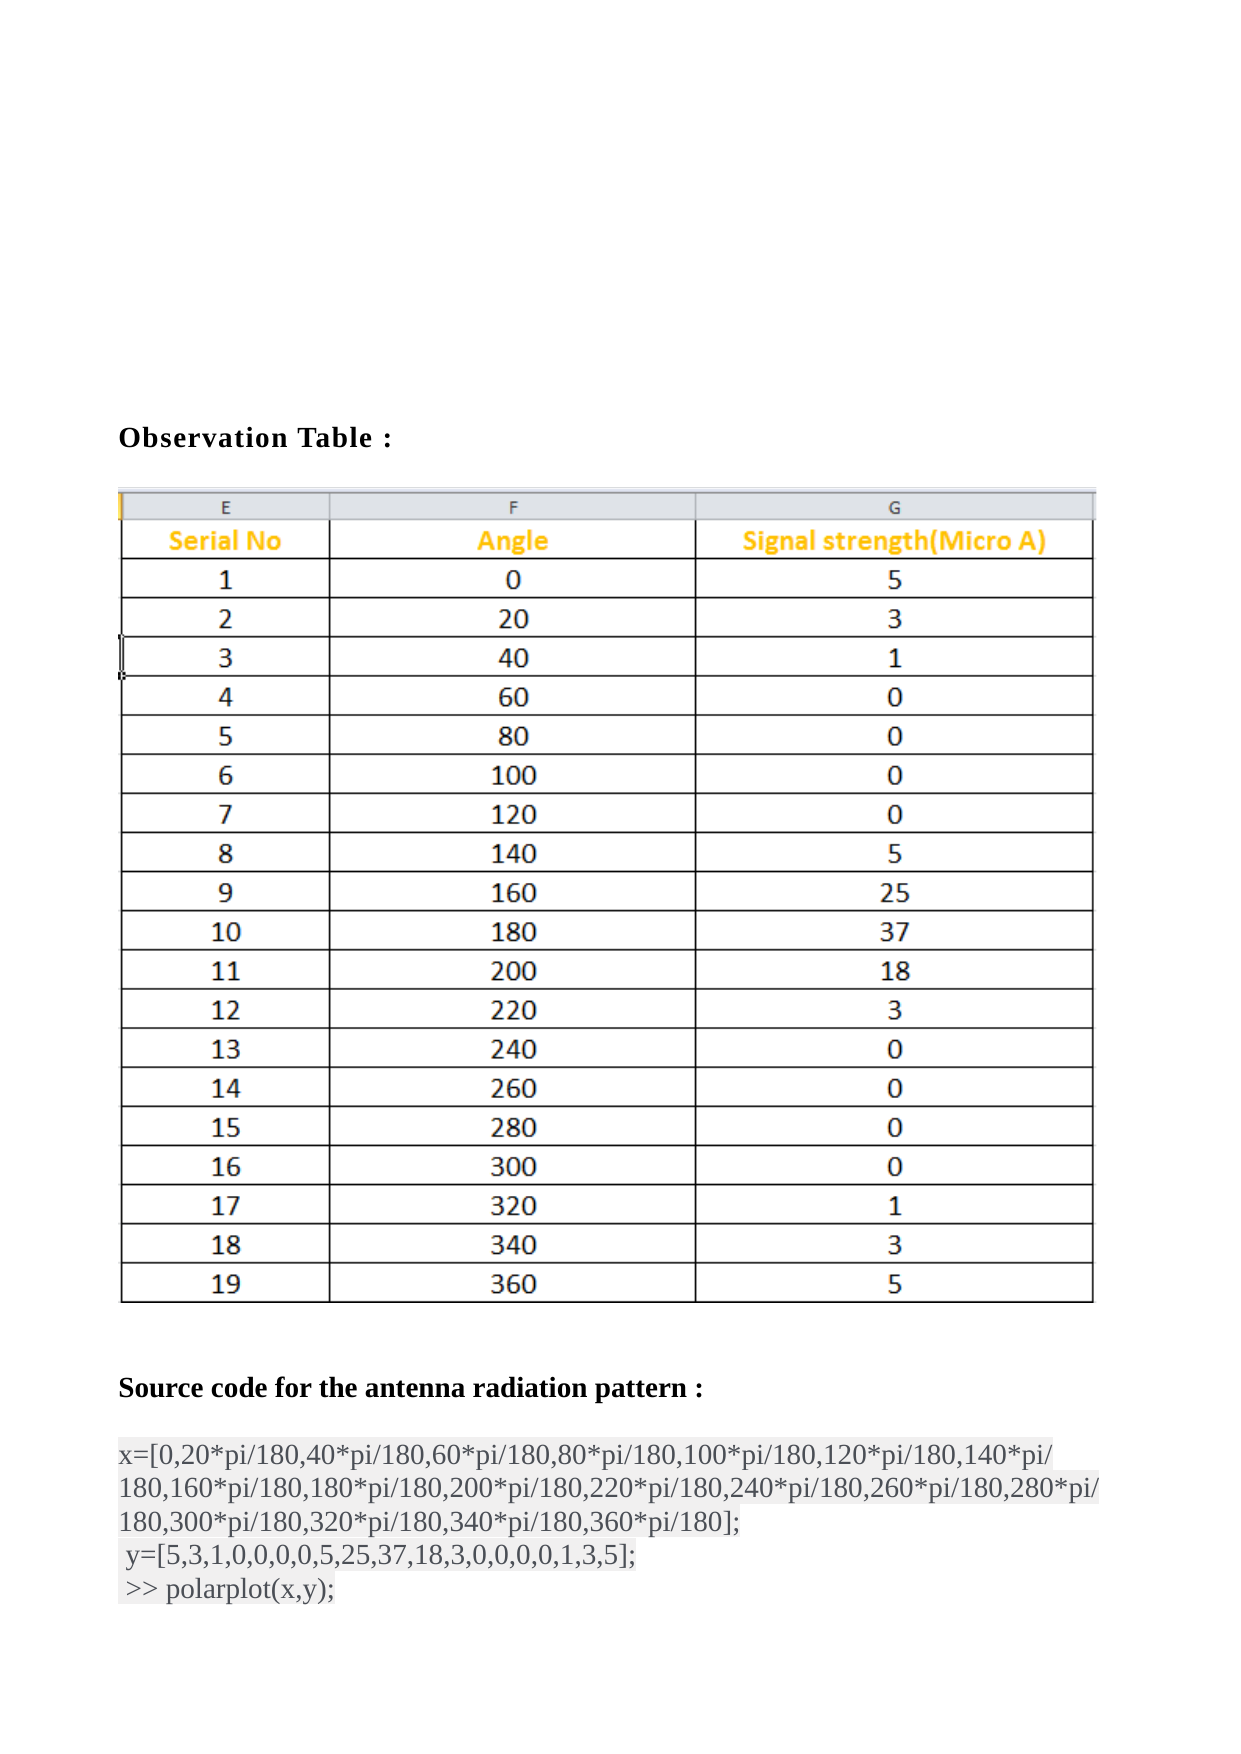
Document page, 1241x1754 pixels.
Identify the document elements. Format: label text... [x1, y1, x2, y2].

text Source code for the antenna radiation pattern : [118, 1370, 1122, 1403]
text >> polarplot(x,y); [118, 1571, 1122, 1604]
text Observation Table : [118, 420, 1122, 453]
text x=[0,20*pi/180,40*pi/180,60*pi/180,80*pi/180,100*pi/180,120*pi/180,140*pi/180,160*pi/180,180*pi/180,200*pi/180,220*pi/180,240*pi/180,260*pi/180,280*pi/180,300*pi/180,320*pi/180,340*pi/180,360*pi/180]; [118, 1437, 1122, 1537]
text y=[5,3,1,0,0,0,0,5,25,37,18,3,0,0,0,0,1,3,5]; [118, 1537, 1122, 1571]
